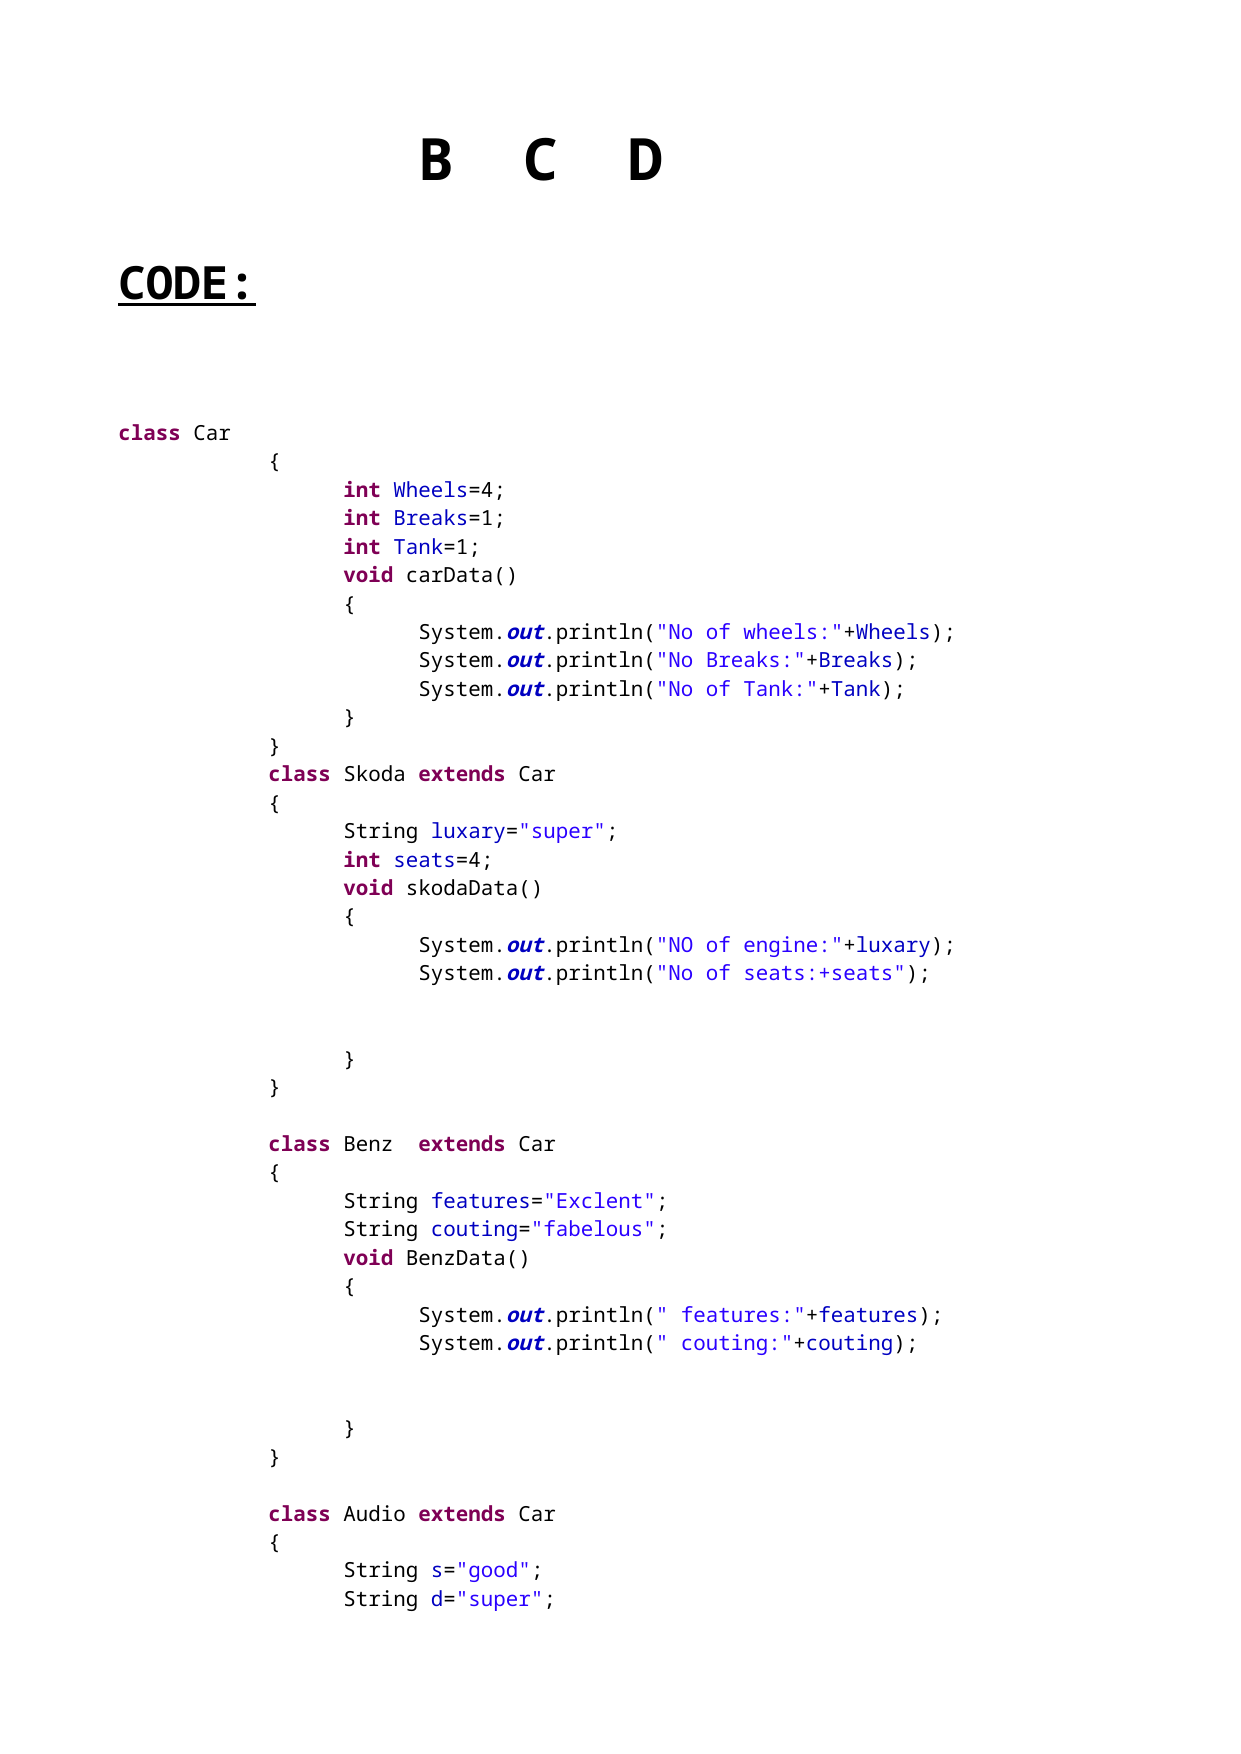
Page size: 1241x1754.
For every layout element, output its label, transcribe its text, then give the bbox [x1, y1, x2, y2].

text void BenzData() [118, 1243, 1122, 1271]
text System.out.println("NO of engine:"+luxary); [118, 930, 1122, 958]
text class Car [118, 418, 1122, 447]
text { [118, 447, 1122, 475]
text System.out.println("No of seats:+seats"); [118, 958, 1122, 987]
text System.out.println(" features:"+features); [118, 1300, 1122, 1328]
text class Audio extends Car [118, 1499, 1122, 1527]
text String d="super"; [118, 1584, 1122, 1612]
text System.out.println("No Breaks:"+Breaks); [118, 646, 1122, 674]
text System.out.println(" couting:"+couting); [118, 1328, 1122, 1357]
text String couting="fabelous"; [118, 1214, 1122, 1243]
text void skodaData() [118, 873, 1122, 902]
text System.out.println("No of wheels:"+Wheels); [118, 617, 1122, 646]
text class Skoda extends Car [118, 759, 1122, 788]
text int Tank=1; [118, 532, 1122, 560]
text } [118, 731, 1122, 759]
text class Benz extends Car [118, 1129, 1122, 1157]
text } [118, 1413, 1122, 1442]
text CODE: [118, 250, 1122, 313]
text int seats=4; [118, 845, 1122, 873]
text } [118, 1072, 1122, 1101]
text int Breaks=1; [118, 503, 1122, 532]
text String s="good"; [118, 1556, 1122, 1584]
text String features="Exclent"; [118, 1186, 1122, 1214]
text } [118, 1044, 1122, 1072]
text int Wheels=4; [118, 475, 1122, 503]
text { [118, 1527, 1122, 1556]
text String luxary="super"; [118, 816, 1122, 845]
text } [118, 1442, 1122, 1470]
text { [118, 1157, 1122, 1186]
text { [118, 1271, 1122, 1300]
text { [118, 902, 1122, 930]
text { [118, 589, 1122, 617]
text { [118, 788, 1122, 816]
text } [118, 702, 1122, 731]
text System.out.println("No of Tank:"+Tank); [118, 674, 1122, 702]
text B C D [118, 118, 1122, 198]
text void carData() [118, 560, 1122, 589]
